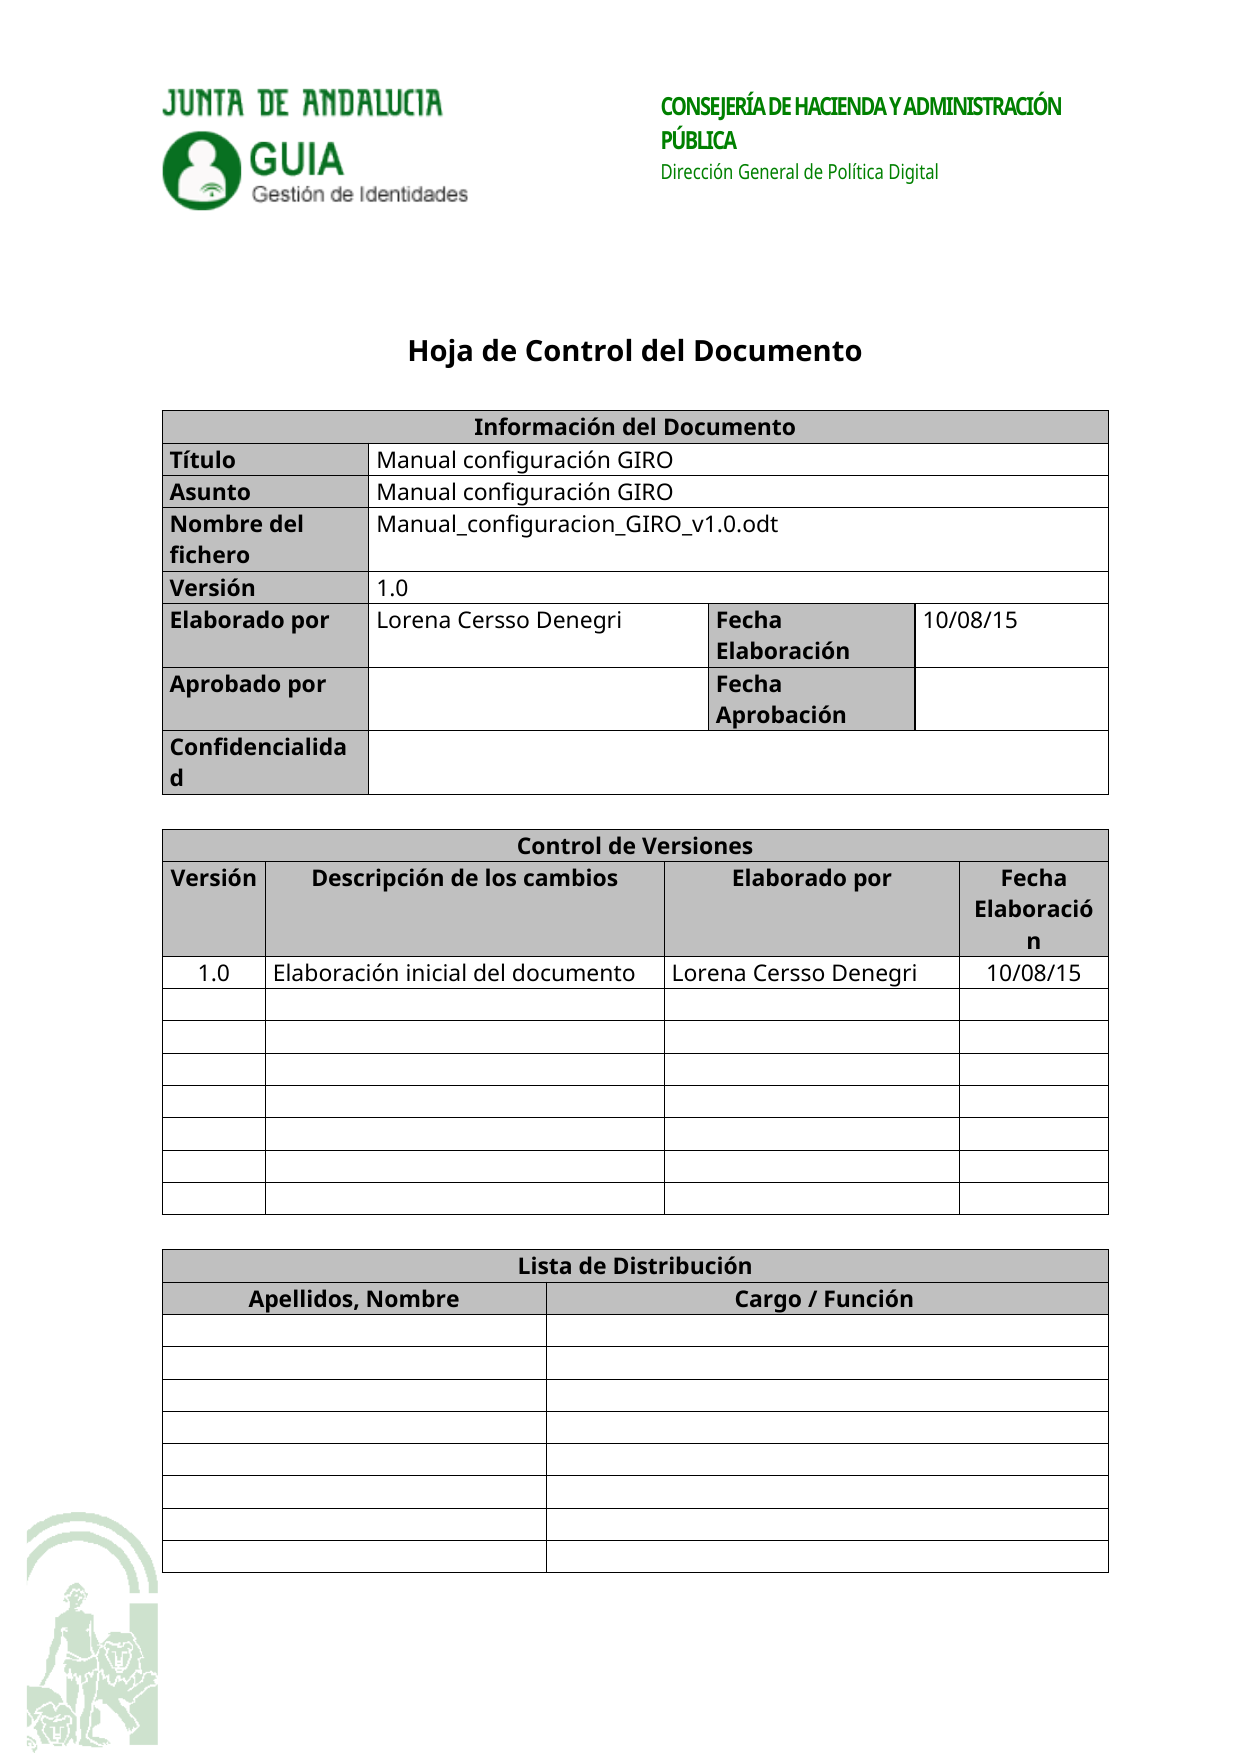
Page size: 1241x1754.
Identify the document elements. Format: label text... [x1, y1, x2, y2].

table_cell Manual configuración GIRO [369, 444, 1108, 475]
table_cell Apellidos, Nombre [163, 1283, 546, 1314]
table_cell Fecha Elaboración [960, 862, 1108, 956]
table_cell 08/10/15 [960, 957, 1108, 988]
table_cell [163, 1412, 546, 1443]
title Hoja de Control del Documento [148, 330, 1122, 370]
table_cell Lorena Cersso Denegri [369, 604, 708, 667]
table_cell [960, 1183, 1108, 1214]
table_cell Descripción de los cambios [266, 862, 664, 956]
table_cell Fecha Aprobación [709, 668, 914, 730]
table_cell Elaboración inicial del documento [266, 957, 664, 988]
table_cell [369, 668, 708, 730]
table_cell [960, 1118, 1108, 1149]
table_cell Aprobado por [163, 668, 368, 730]
table_cell [266, 1086, 664, 1117]
picture [26, 1511, 159, 1753]
table_cell [163, 1086, 265, 1117]
table_cell [163, 1541, 546, 1572]
table_cell [665, 1151, 959, 1182]
table_cell Elaborado por [163, 604, 368, 667]
table_cell Lorena Cersso Denegri [665, 957, 959, 988]
table_cell 08/10/15 [916, 604, 1108, 667]
table_cell [163, 1444, 546, 1475]
table_cell [163, 1021, 265, 1053]
table_cell [163, 1509, 546, 1540]
table_cell [665, 1183, 959, 1214]
table_cell [665, 1021, 959, 1053]
table_cell [916, 668, 1108, 730]
table_cell [266, 1183, 664, 1214]
table_header Información del Documento [163, 411, 1108, 443]
table_cell [266, 1054, 664, 1085]
table_cell [163, 1118, 265, 1149]
table_cell [163, 1476, 546, 1508]
picture [147, 82, 498, 225]
table_cell Título [163, 444, 368, 475]
table_cell [960, 989, 1108, 1020]
table_cell Versión [163, 862, 265, 956]
table_cell [547, 1315, 1108, 1346]
table_header Control de Versiones [163, 830, 1108, 861]
table_cell [266, 1118, 664, 1149]
table_cell [665, 1054, 959, 1085]
table_cell [163, 1315, 546, 1346]
table_cell [547, 1444, 1108, 1475]
table_cell Manual configuración GIRO [369, 476, 1108, 507]
table_cell [547, 1380, 1108, 1411]
table_cell Fecha Elaboración [709, 604, 914, 667]
table_cell [665, 1118, 959, 1149]
table_cell [266, 1151, 664, 1182]
table_cell [665, 1086, 959, 1117]
table_cell [163, 1054, 265, 1085]
table_cell 1.0 [369, 572, 1108, 603]
table_cell Manual_configuracion_GIRO_v1.0.odt [369, 508, 1108, 571]
table_cell Elaborado por [665, 862, 959, 956]
table_cell [163, 1183, 265, 1214]
table_cell [960, 1086, 1108, 1117]
table_cell Asunto [163, 476, 368, 507]
table_cell [163, 989, 265, 1020]
table_cell Nombre del fichero [163, 508, 368, 571]
table_cell [163, 1347, 546, 1378]
table_cell Versión [163, 572, 368, 603]
table_cell Confidencialidad [163, 731, 368, 794]
table_cell [547, 1541, 1108, 1572]
table_header Lista de Distribución [163, 1250, 1108, 1282]
table_cell [547, 1476, 1108, 1508]
table_cell [547, 1412, 1108, 1443]
table_cell Cargo / Función [547, 1283, 1108, 1314]
table_cell 1.0 [163, 957, 265, 988]
table_cell [163, 1151, 265, 1182]
table_cell [665, 989, 959, 1020]
table_cell [960, 1054, 1108, 1085]
table_cell [369, 731, 1108, 794]
table_cell [266, 989, 664, 1020]
table_cell [547, 1347, 1108, 1378]
table_cell [547, 1509, 1108, 1540]
table_cell [960, 1151, 1108, 1182]
table_cell [163, 1380, 546, 1411]
table_cell [960, 1021, 1108, 1053]
table_cell [266, 1021, 664, 1053]
